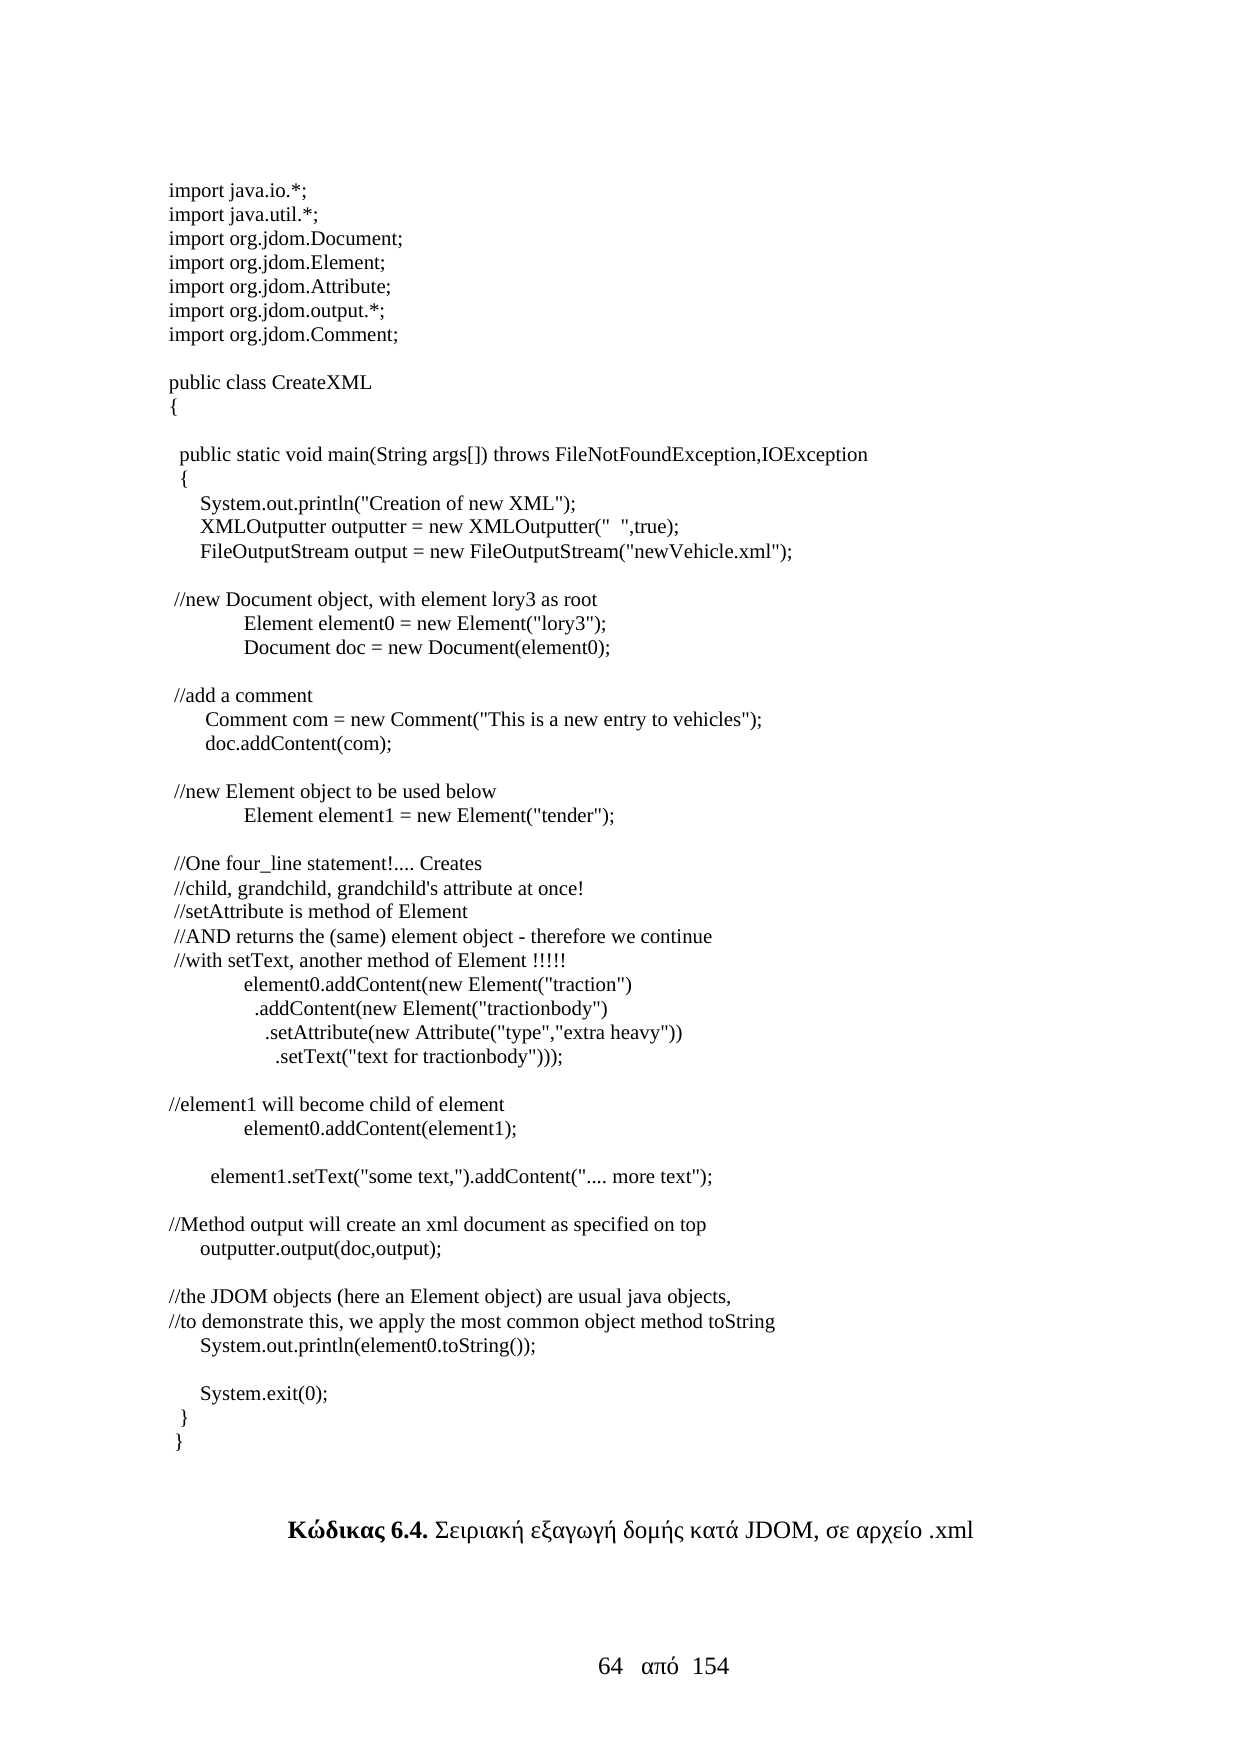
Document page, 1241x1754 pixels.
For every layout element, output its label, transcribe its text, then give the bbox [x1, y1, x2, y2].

text //the JDOM objects (here an Element object) are usual java objects, [169, 1284, 1092, 1308]
text //new Element object to be used below [169, 779, 1092, 803]
text //new Document object, with element lory3 as root [169, 587, 1092, 611]
text Κώδικας 6.4. Σειριακή εξαγωγή δομής κατά JDOM, σε αρχείο .xml [169, 1515, 1092, 1544]
text import java.io.*; [169, 178, 1092, 202]
text outputter.output(doc,output); [169, 1236, 1092, 1260]
text element1.setText("some text,").addContent(".... more text"); [169, 1164, 1092, 1188]
text import java.util.*; [169, 202, 1092, 226]
text System.out.println(element0.toString()); [169, 1333, 1092, 1357]
text XMLOutputter outputter = new XMLOutputter(" ",true); [169, 514, 1092, 538]
text System.exit(0); [169, 1381, 1092, 1405]
text public static void main(String args[]) throws FileNotFoundException,IOException [169, 442, 1092, 466]
text import org.jdom.output.*; [169, 298, 1092, 322]
text import org.jdom.Element; [169, 250, 1092, 274]
text element0.addContent(new Element("traction") [169, 972, 1092, 996]
text //element1 will become child of element [169, 1092, 1092, 1116]
text //AND returns the (same) element object - therefore we continue [169, 923, 1092, 948]
text import org.jdom.Attribute; [169, 274, 1092, 298]
text System.out.println("Creation of new XML"); [169, 490, 1092, 514]
text //add a comment [169, 683, 1092, 707]
text Element element1 = new Element("tender"); [169, 803, 1092, 827]
text Document doc = new Document(element0); [169, 635, 1092, 659]
text element0.addContent(element1); [169, 1116, 1092, 1140]
text //to demonstrate this, we apply the most common object method toString [169, 1308, 1092, 1333]
text { [169, 466, 1092, 490]
text public class CreateXML [169, 370, 1092, 394]
text import org.jdom.Comment; [169, 322, 1092, 346]
text doc.addContent(com); [169, 731, 1092, 755]
text //setAttribute is method of Element [169, 899, 1092, 923]
text { [169, 394, 1092, 418]
text //child, grandchild, grandchild's attribute at once! [169, 875, 1092, 899]
text .addContent(new Element("tractionbody") [169, 996, 1092, 1020]
text Element element0 = new Element("lory3"); [169, 611, 1092, 635]
text .setText("text for tractionbody"))); [169, 1044, 1092, 1068]
text //One four_line statement!.... Creates [169, 851, 1092, 875]
text .setAttribute(new Attribute("type","extra heavy")) [169, 1020, 1092, 1044]
text import org.jdom.Document; [169, 226, 1092, 250]
text FileOutputStream output = new FileOutputStream("newVehicle.xml"); [169, 538, 1092, 563]
text //Method output will create an xml document as specified on top [169, 1212, 1092, 1236]
text } [169, 1429, 1092, 1453]
text Comment com = new Comment("This is a new entry to vehicles"); [169, 707, 1092, 731]
text //with setText, another method of Element !!!!! [169, 948, 1092, 972]
text } [169, 1405, 1092, 1429]
